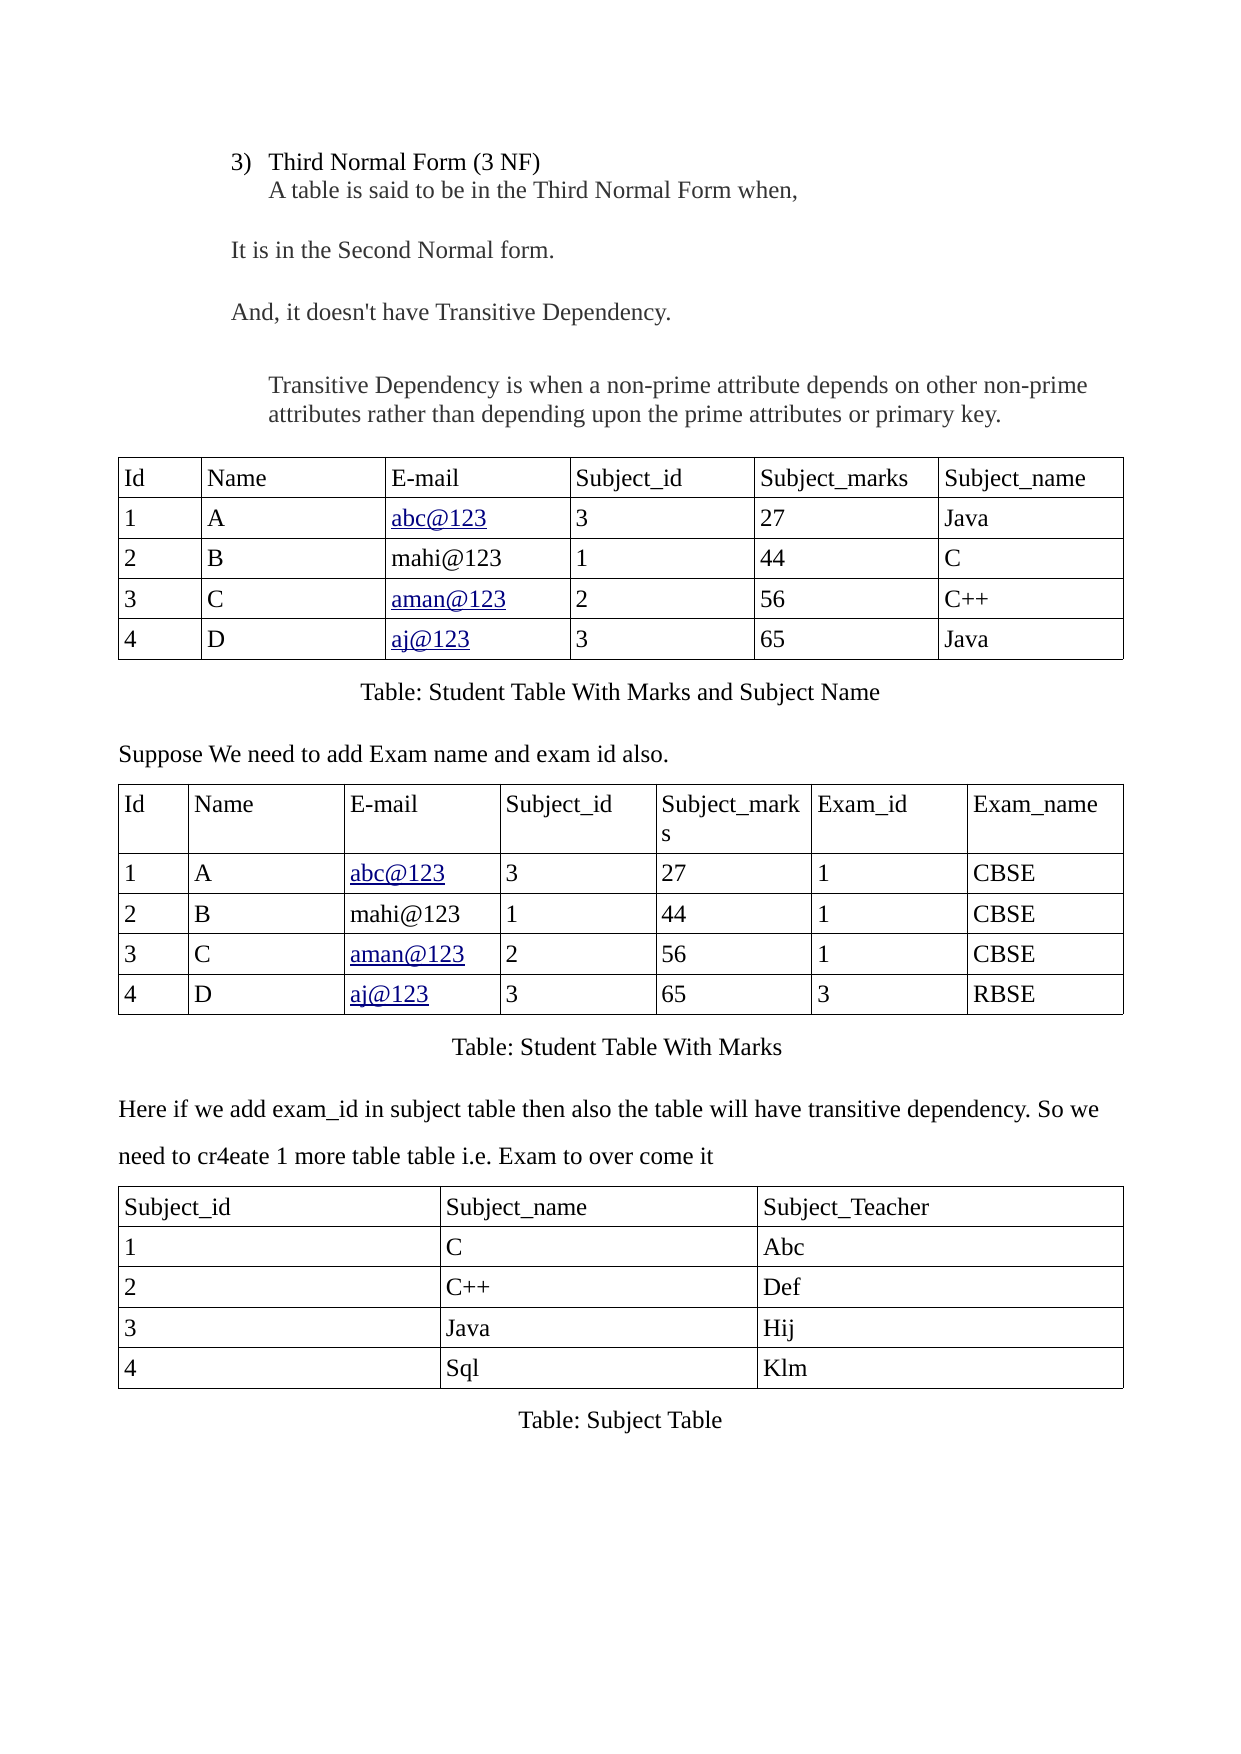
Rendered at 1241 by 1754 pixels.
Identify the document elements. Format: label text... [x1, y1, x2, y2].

table_header Id [119, 458, 201, 497]
table_cell 1 [119, 1227, 440, 1266]
table_cell 1 [812, 854, 967, 893]
table_cell C++ [939, 579, 1123, 618]
table_cell 56 [755, 579, 938, 618]
table_cell 2 [119, 539, 201, 578]
table_cell C [189, 934, 344, 973]
table_cell 1 [119, 854, 188, 893]
table_cell A [202, 498, 385, 537]
text Table: Student Table With Marks [118, 1015, 1122, 1061]
table_header E-mail [386, 458, 570, 497]
table_cell 2 [119, 894, 188, 933]
table_cell A [189, 854, 344, 893]
table_cell aman@123 [386, 579, 570, 618]
table_cell 3 [571, 619, 754, 658]
table_cell 4 [119, 619, 201, 658]
table_cell 3 [501, 975, 656, 1014]
table_cell mahi@123 [386, 539, 570, 578]
list It is in the Second Normal form. [193, 217, 1122, 264]
table_cell aj@123 [386, 619, 570, 658]
list And, it doesn't have Transitive Dependency. [193, 279, 1122, 326]
table_cell B [202, 539, 385, 578]
table_header Name [202, 458, 385, 497]
text Here if we add exam_id in subject table then also the table will have transitive dependency. So we need to cr4eate 1 more table table i.e. Exam to over come it [118, 1076, 1122, 1170]
table_cell Abc [758, 1227, 1123, 1266]
table_header Subject_marks [755, 458, 938, 497]
table_cell 3 [119, 1308, 440, 1347]
table_header Subject_name [441, 1187, 757, 1226]
table_cell B [189, 894, 344, 933]
table_cell mahi@123 [345, 894, 500, 933]
table_cell 1 [571, 539, 754, 578]
table_cell 3 [812, 975, 967, 1014]
text Table: Student Table With Marks and Subject Name [118, 660, 1122, 705]
list Third Normal Form (3 NF) [231, 147, 1122, 176]
table_cell 2 [501, 934, 656, 973]
table_cell C++ [441, 1267, 757, 1307]
table_header Subject_name [939, 458, 1123, 497]
table_cell Java [939, 619, 1123, 658]
table_cell abc@123 [386, 498, 570, 537]
table_cell 1 [812, 934, 967, 973]
table_header Subject_marks [657, 785, 811, 853]
table_cell 56 [657, 934, 811, 973]
table_cell 1 [501, 894, 656, 933]
table_cell CBSE [968, 934, 1123, 973]
table_header Subject_id [571, 458, 754, 497]
table_cell Java [441, 1308, 757, 1347]
table_cell abc@123 [345, 854, 500, 893]
table_cell CBSE [968, 894, 1123, 933]
table_cell 4 [119, 975, 188, 1014]
table_header Name [189, 785, 344, 853]
table_cell aj@123 [345, 975, 500, 1014]
table_header Id [119, 785, 188, 853]
table_header E-mail [345, 785, 500, 853]
table_cell C [939, 539, 1123, 578]
table_cell 44 [657, 894, 811, 933]
table_cell D [189, 975, 344, 1014]
table_header Subject_id [501, 785, 656, 853]
table_cell 1 [812, 894, 967, 933]
table_cell Def [758, 1267, 1123, 1307]
table_cell 1 [119, 498, 201, 537]
table_cell C [441, 1227, 757, 1266]
table_cell 3 [501, 854, 656, 893]
table_cell Sql [441, 1348, 757, 1387]
table_cell CBSE [968, 854, 1123, 893]
table_cell 65 [657, 975, 811, 1014]
text Table: Subject Table [118, 1389, 1122, 1434]
table_cell 3 [571, 498, 754, 537]
table_cell 4 [119, 1348, 440, 1387]
table_cell 65 [755, 619, 938, 658]
list A table is said to be in the Third Normal Form when, [231, 176, 1122, 204]
table_cell C [202, 579, 385, 618]
table_cell 44 [755, 539, 938, 578]
table_cell aman@123 [345, 934, 500, 973]
table_cell 2 [119, 1267, 440, 1307]
table_cell 27 [657, 854, 811, 893]
table_cell 3 [119, 934, 188, 973]
table_header Exam_name [968, 785, 1123, 853]
text Suppose We need to add Exam name and exam id also. [118, 721, 1122, 768]
table_cell D [202, 619, 385, 658]
table_cell Java [939, 498, 1123, 537]
table_header Subject_id [119, 1187, 440, 1226]
table_header Exam_id [812, 785, 967, 853]
table_cell Hij [758, 1308, 1123, 1347]
list Transitive Dependency is when a non-prime attribute depends on other non-prime attributes rather than depending upon the prime attributes or primary key. [231, 371, 1122, 428]
table_cell 27 [755, 498, 938, 537]
table_cell Klm [758, 1348, 1123, 1387]
table_cell 2 [571, 579, 754, 618]
table_cell RBSE [968, 975, 1123, 1014]
table_cell 3 [119, 579, 201, 618]
table_header Subject_Teacher [758, 1187, 1123, 1226]
